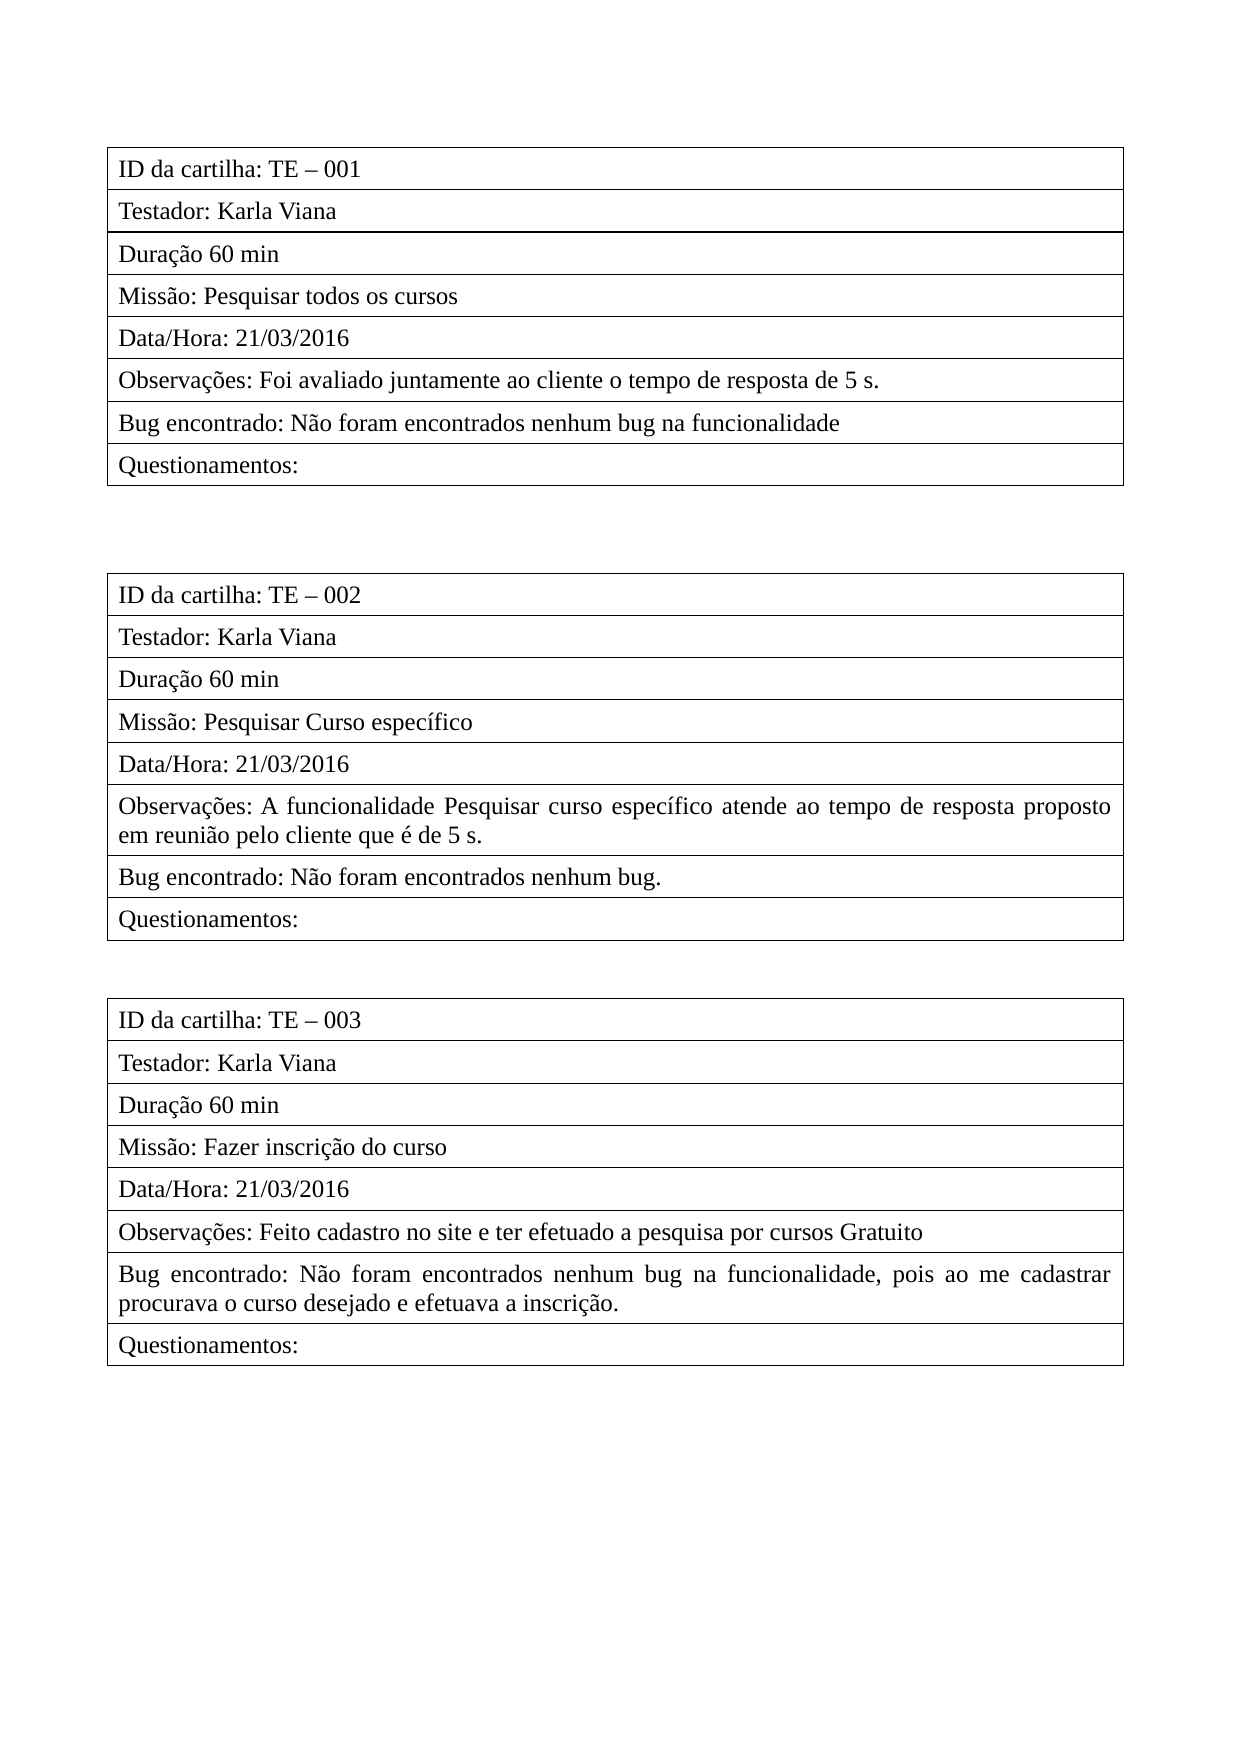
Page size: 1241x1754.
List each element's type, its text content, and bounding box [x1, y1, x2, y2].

table_cell Data/Hora: 21/03/2016 [108, 1168, 1123, 1209]
table_cell Testador: Karla Viana [108, 1041, 1123, 1083]
table_cell Missão: Pesquisar Curso específico [108, 700, 1123, 742]
table_cell Data/Hora: 21/03/2016 [108, 317, 1123, 358]
table_cell Missão: Pesquisar todos os cursos [108, 275, 1123, 316]
table_cell Questionamentos: [108, 898, 1123, 939]
table_header ID da cartilha: TE – 001 [108, 148, 1123, 189]
table_cell Bug encontrado: Não foram encontrados nenhum bug. [108, 856, 1123, 897]
table_cell Duração 60 min [108, 658, 1123, 699]
table_cell Observações: Feito cadastro no site e ter efetuado a pesquisa por cursos Gratuito [108, 1211, 1123, 1252]
table_cell Testador: Karla Viana [108, 616, 1123, 657]
table_cell Bug encontrado: Não foram encontrados nenhum bug na funcionalidade, pois ao me cadastrar procurava o curso desejado e efetuava a inscrição. [108, 1253, 1123, 1323]
table_cell Bug encontrado: Não foram encontrados nenhum bug na funcionalidade [108, 402, 1123, 443]
table_header ID da cartilha: TE – 003 [108, 999, 1123, 1040]
table_cell Duração 60 min [108, 233, 1123, 274]
table_cell Questionamentos: [108, 444, 1123, 485]
table_cell Testador: Karla Viana [108, 190, 1123, 231]
table_cell Missão: Fazer inscrição do curso [108, 1126, 1123, 1167]
table_cell Questionamentos: [108, 1324, 1123, 1365]
table_cell Data/Hora: 21/03/2016 [108, 743, 1123, 784]
table_header ID da cartilha: TE – 002 [108, 574, 1123, 615]
table_cell Observações: A funcionalidade Pesquisar curso específico atende ao tempo de resposta proposto em reunião pelo cliente que é de 5 s. [108, 785, 1123, 855]
table_cell Observações: Foi avaliado juntamente ao cliente o tempo de resposta de 5 s. [108, 359, 1123, 401]
table_cell Duração 60 min [108, 1084, 1123, 1125]
